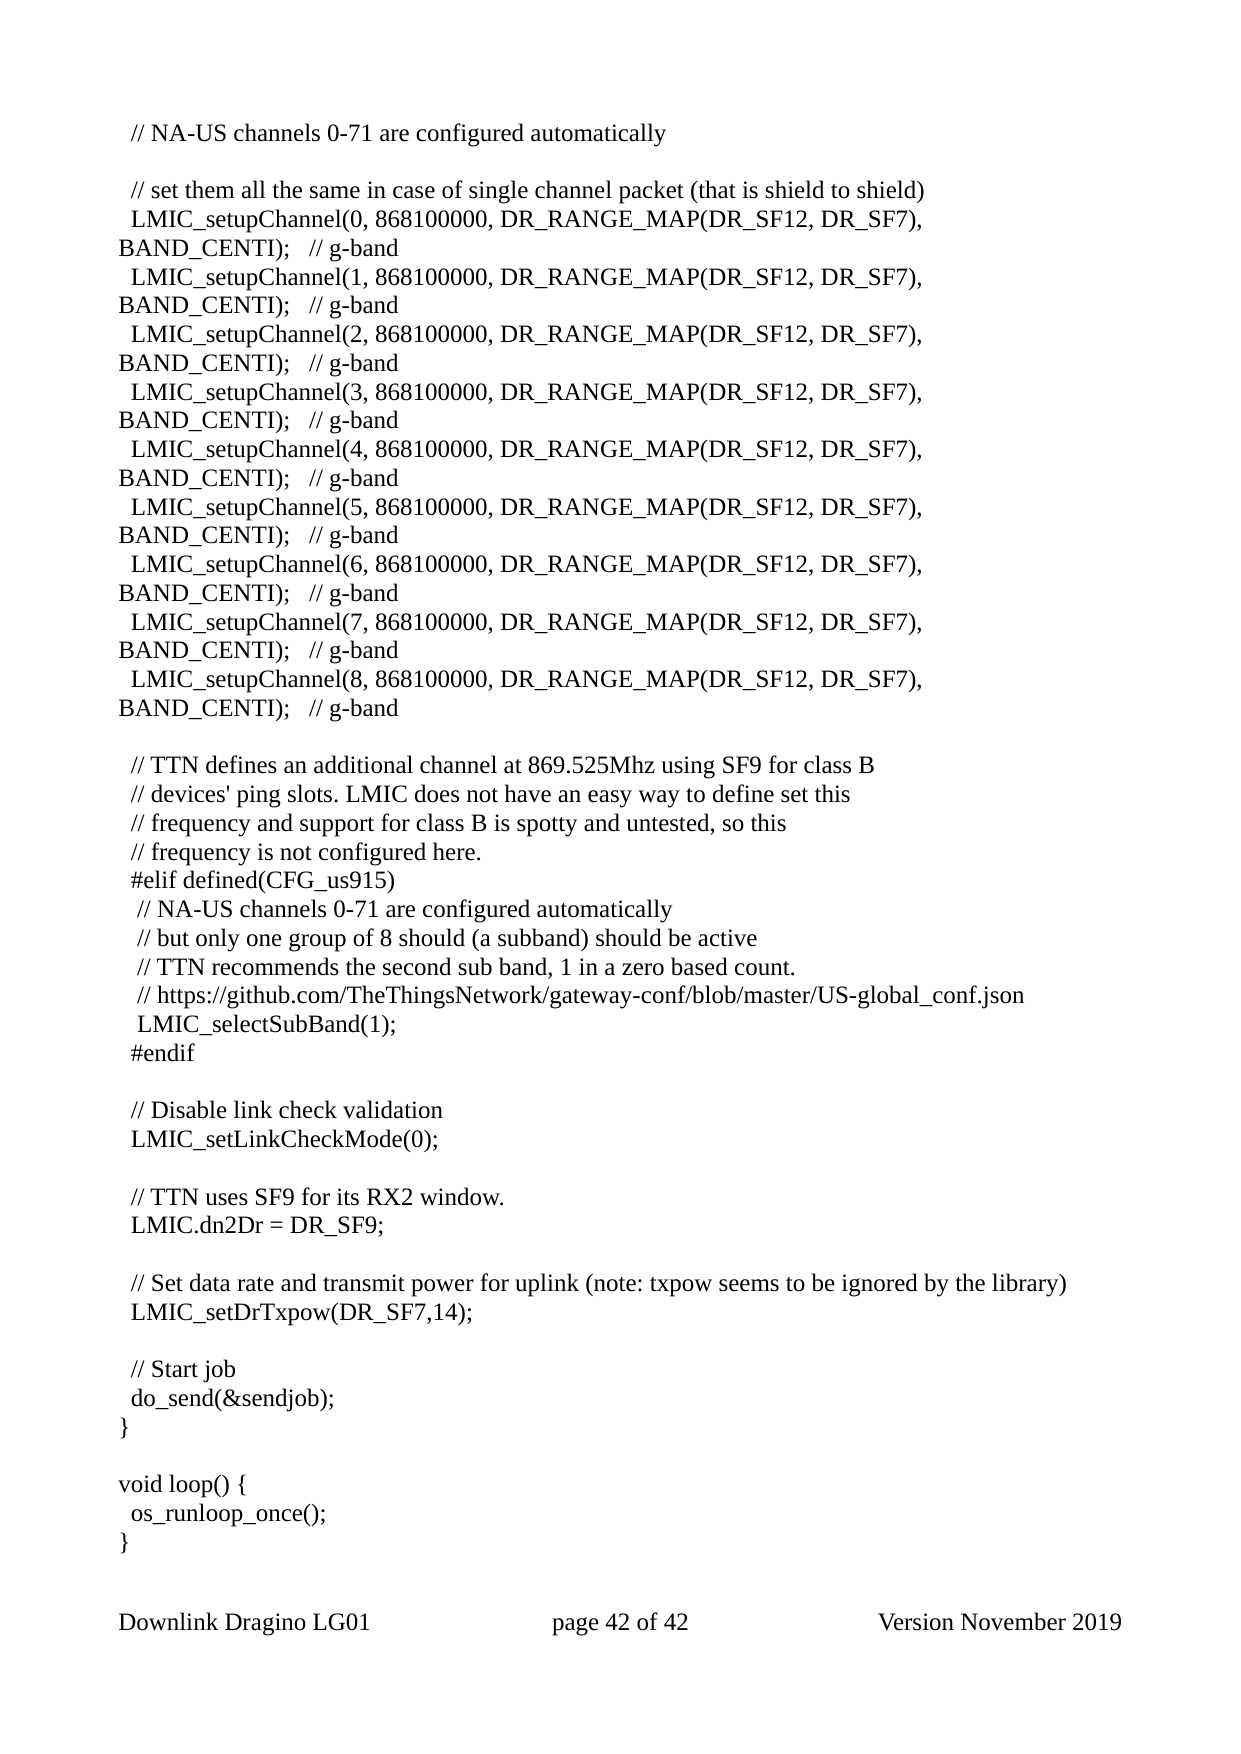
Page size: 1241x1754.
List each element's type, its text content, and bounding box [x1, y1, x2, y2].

text LMIC_setupChannel(6, 868100000, DR_RANGE_MAP(DR_SF12, DR_SF7), BAND_CENTI); // g-band [118, 549, 1122, 607]
text LMIC.dn2Dr = DR_SF9; [118, 1211, 1122, 1239]
text os_runloop_once(); [118, 1498, 1122, 1527]
text LMIC_setDrTxpow(DR_SF7,14); [118, 1297, 1122, 1326]
text LMIC_selectSubBand(1); [118, 1009, 1122, 1038]
text // but only one group of 8 should (a subband) should be active [118, 923, 1122, 952]
text // TTN recommends the second sub band, 1 in a zero based count. [118, 952, 1122, 981]
text // NA-US channels 0-71 are configured automatically [118, 894, 1122, 923]
text // frequency and support for class B is spotty and untested, so this [118, 808, 1122, 837]
text LMIC_setupChannel(4, 868100000, DR_RANGE_MAP(DR_SF12, DR_SF7), BAND_CENTI); // g-band [118, 434, 1122, 492]
text LMIC_setLinkCheckMode(0); [118, 1124, 1122, 1153]
text LMIC_setupChannel(1, 868100000, DR_RANGE_MAP(DR_SF12, DR_SF7), BAND_CENTI); // g-band [118, 262, 1122, 319]
text // TTN defines an additional channel at 869.525Mhz using SF9 for class B [118, 751, 1122, 779]
text #elif defined(CFG_us915) [118, 866, 1122, 894]
text do_send(&sendjob); [118, 1383, 1122, 1412]
text // https://github.com/TheThingsNetwork/gateway-conf/blob/master/US-global_conf.json [118, 981, 1122, 1009]
text } [118, 1412, 1122, 1441]
text // Start job [118, 1354, 1122, 1383]
text LMIC_setupChannel(3, 868100000, DR_RANGE_MAP(DR_SF12, DR_SF7), BAND_CENTI); // g-band [118, 377, 1122, 434]
text // set them all the same in case of single channel packet (that is shield to shield) [118, 176, 1122, 204]
text LMIC_setupChannel(0, 868100000, DR_RANGE_MAP(DR_SF12, DR_SF7), BAND_CENTI); // g-band [118, 204, 1122, 262]
text // Set data rate and transmit power for uplink (note: txpow seems to be ignored by the library) [118, 1268, 1122, 1297]
text LMIC_setupChannel(8, 868100000, DR_RANGE_MAP(DR_SF12, DR_SF7), BAND_CENTI); // g-band [118, 664, 1122, 722]
text } [118, 1527, 1122, 1556]
text // devices' ping slots. LMIC does not have an easy way to define set this [118, 779, 1122, 808]
text // Disable link check validation [118, 1096, 1122, 1124]
text LMIC_setupChannel(2, 868100000, DR_RANGE_MAP(DR_SF12, DR_SF7), BAND_CENTI); // g-band [118, 319, 1122, 377]
text LMIC_setupChannel(5, 868100000, DR_RANGE_MAP(DR_SF12, DR_SF7), BAND_CENTI); // g-band [118, 492, 1122, 549]
text LMIC_setupChannel(7, 868100000, DR_RANGE_MAP(DR_SF12, DR_SF7), BAND_CENTI); // g-band [118, 607, 1122, 664]
text // NA-US channels 0-71 are configured automatically [118, 118, 1122, 147]
text // frequency is not configured here. [118, 837, 1122, 866]
text // TTN uses SF9 for its RX2 window. [118, 1182, 1122, 1211]
text #endif [118, 1038, 1122, 1067]
text void loop() { [118, 1469, 1122, 1498]
